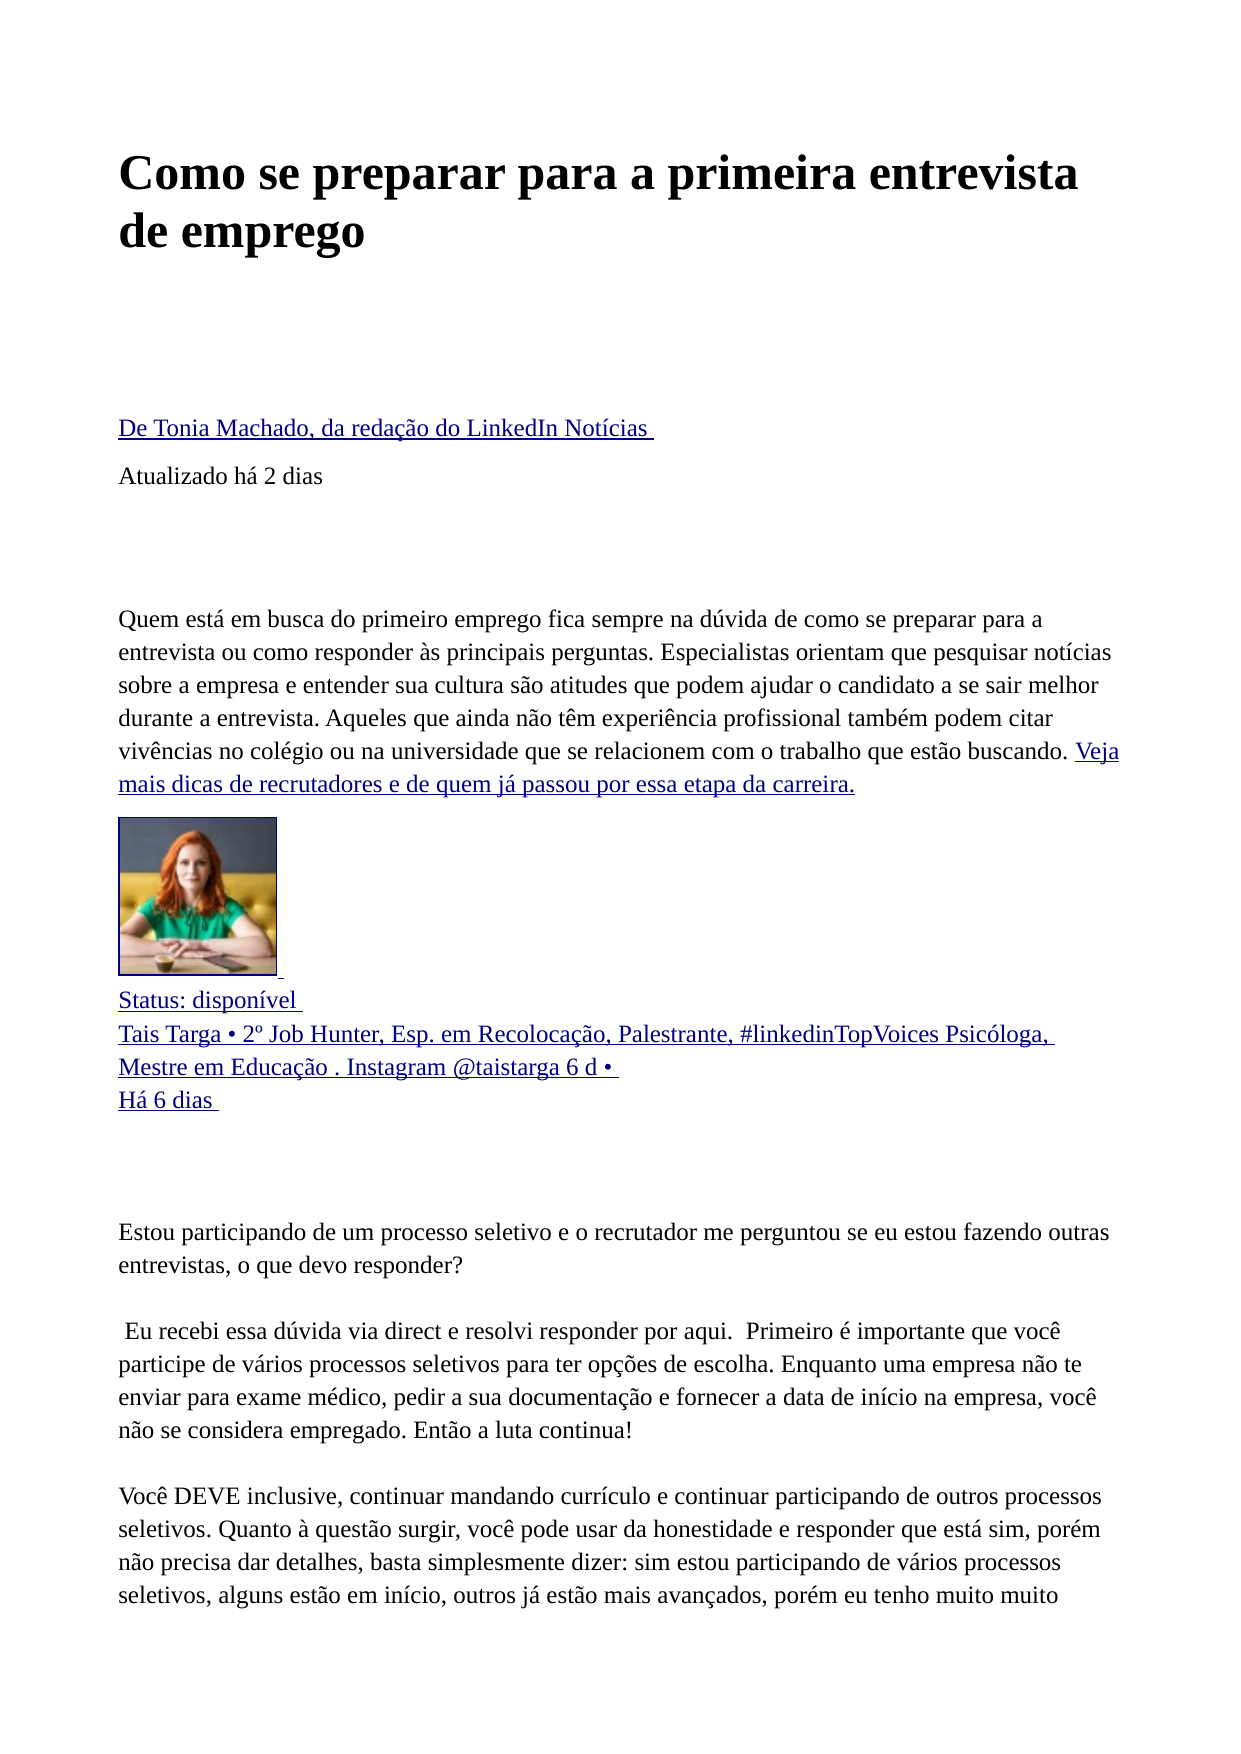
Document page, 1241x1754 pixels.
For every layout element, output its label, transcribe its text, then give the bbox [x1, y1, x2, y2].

text Atualizado há 2 dias [118, 461, 1122, 490]
text Há 6 dias [118, 1085, 1122, 1113]
text Status: disponível [118, 986, 1122, 1014]
text Estou participando de um processo seletivo e o recrutador me perguntou se eu estou fazendo outras entrevistas, o que devo responder? Eu recebi essa dúvida via direct e resolvi responder por aqui. Primeiro é importante que você participe de vários processos seletivos para ter opções de escolha. Enquanto uma empresa não te enviar para exame médico, pedir a sua documentação e fornecer a data de início na empresa, você não se considera empregado. Então a luta continua! Você DEVE inclusive, continuar mandando currículo e continuar participando de outros processos seletivos. Quanto à questão surgir, você pode usar da honestidade e responder que está sim, porém não precisa dar detalhes, basta simplesmente dizer: sim estou participando de vários processos seletivos, alguns estão em início, outros já estão mais avançados, porém eu tenho muito muito [118, 1217, 1122, 1609]
subtitle Como se preparar para a primeira entrevista de emprego [118, 143, 1122, 258]
text Quem está em busca do primeiro emprego fica sempre na dúvida de como se preparar para a entrevista ou como responder às principais perguntas. Especialistas orientam que pesquisar notícias sobre a empresa e entender sua cultura são atitudes que podem ajudar o candidato a se sair melhor durante a entrevista. Aqueles que ainda não têm experiência profissional também podem citar vivências no colégio ou na universidade que se relacionem com o trabalho que estão buscando. Veja mais dicas de recrutadores e de quem já passou por essa etapa da carreira. [118, 604, 1122, 798]
text De Tonia Machado, da redação do LinkedIn Notícias [118, 413, 1122, 442]
picture [120, 818, 276, 974]
text Tais Targa • 2º Job Hunter, Esp. em Recolocação, Palestrante, #linkedinTopVoices Psicóloga, Mestre em Educação . Instagram @taistarga 6 d • [118, 1019, 1122, 1080]
